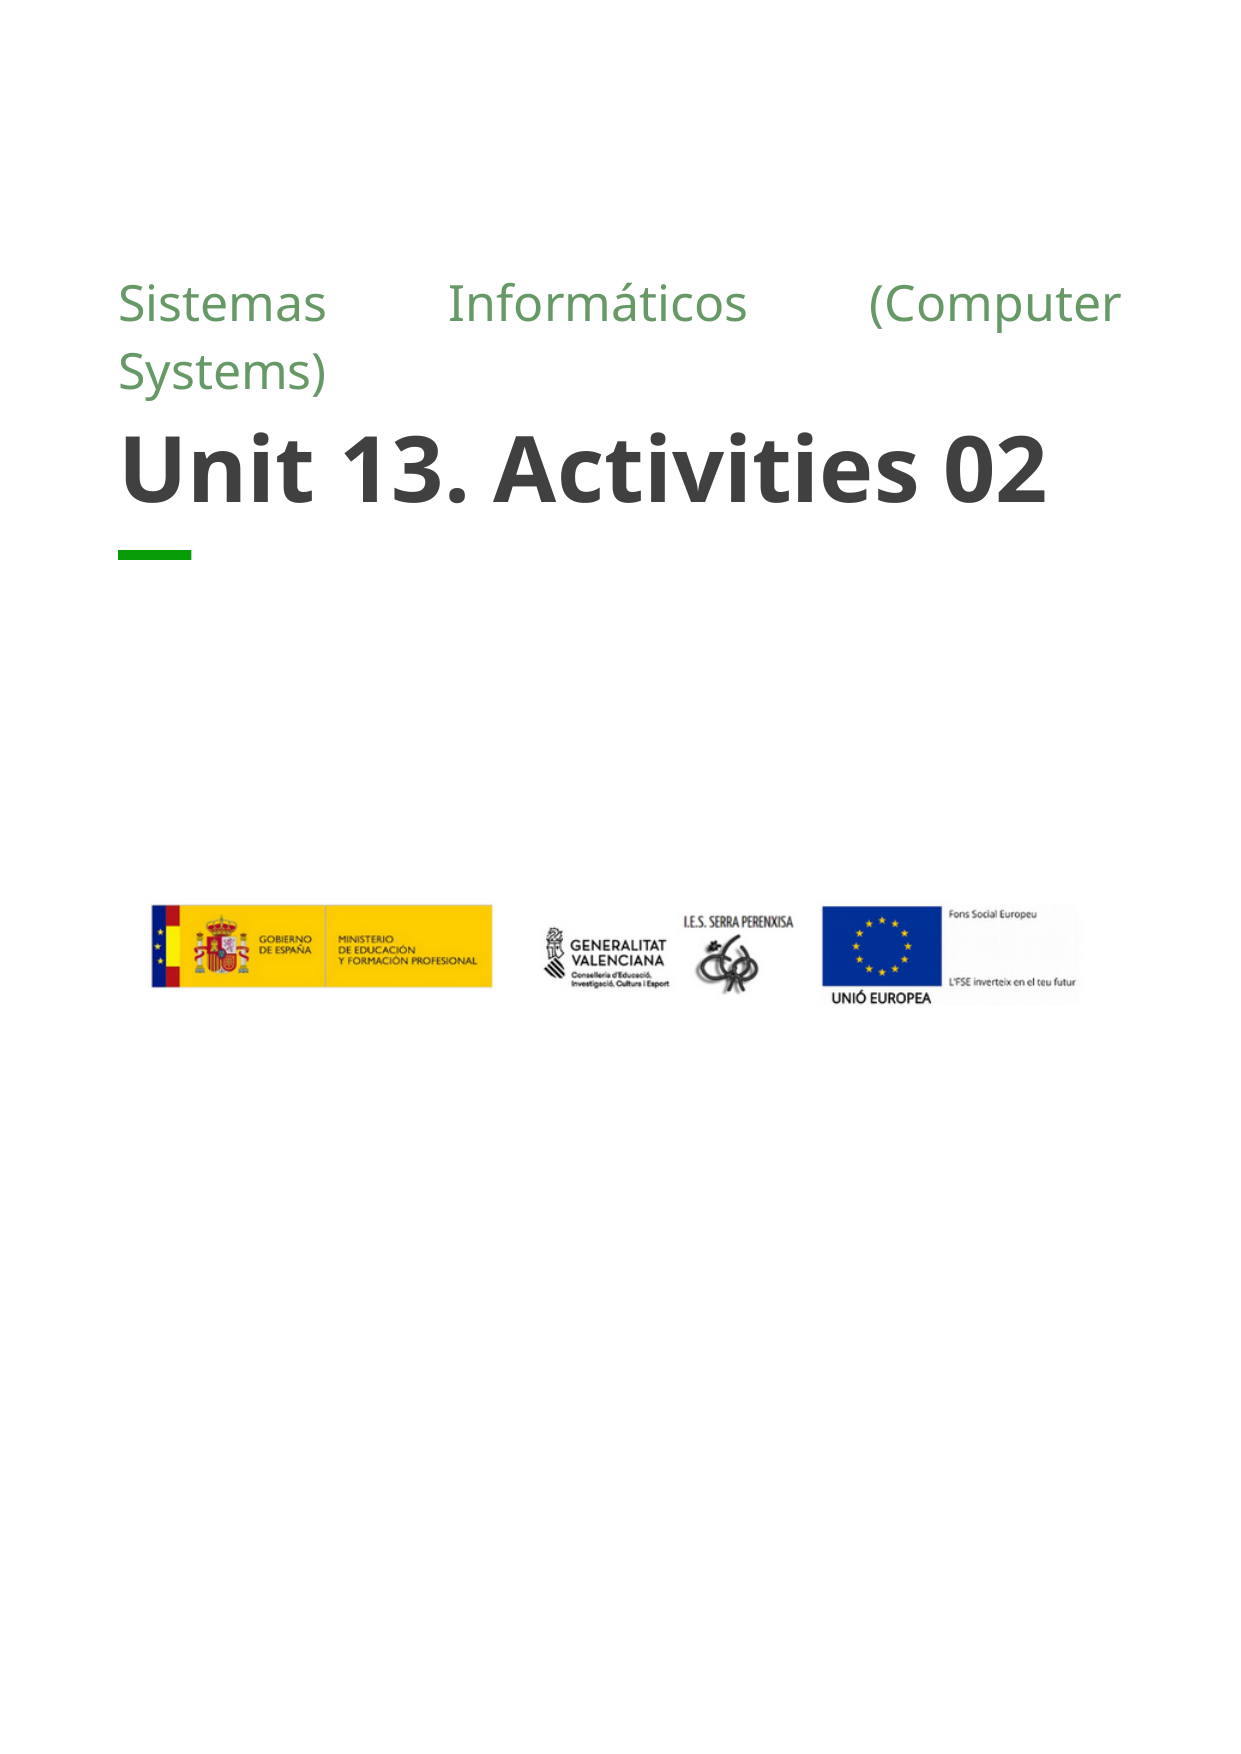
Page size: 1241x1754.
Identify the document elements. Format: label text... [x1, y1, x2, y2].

picture [118, 885, 1123, 1005]
picture [118, 550, 192, 560]
title Sistemas Informáticos (Computer Systems) Unit 13. Activities 02 [118, 268, 1122, 529]
